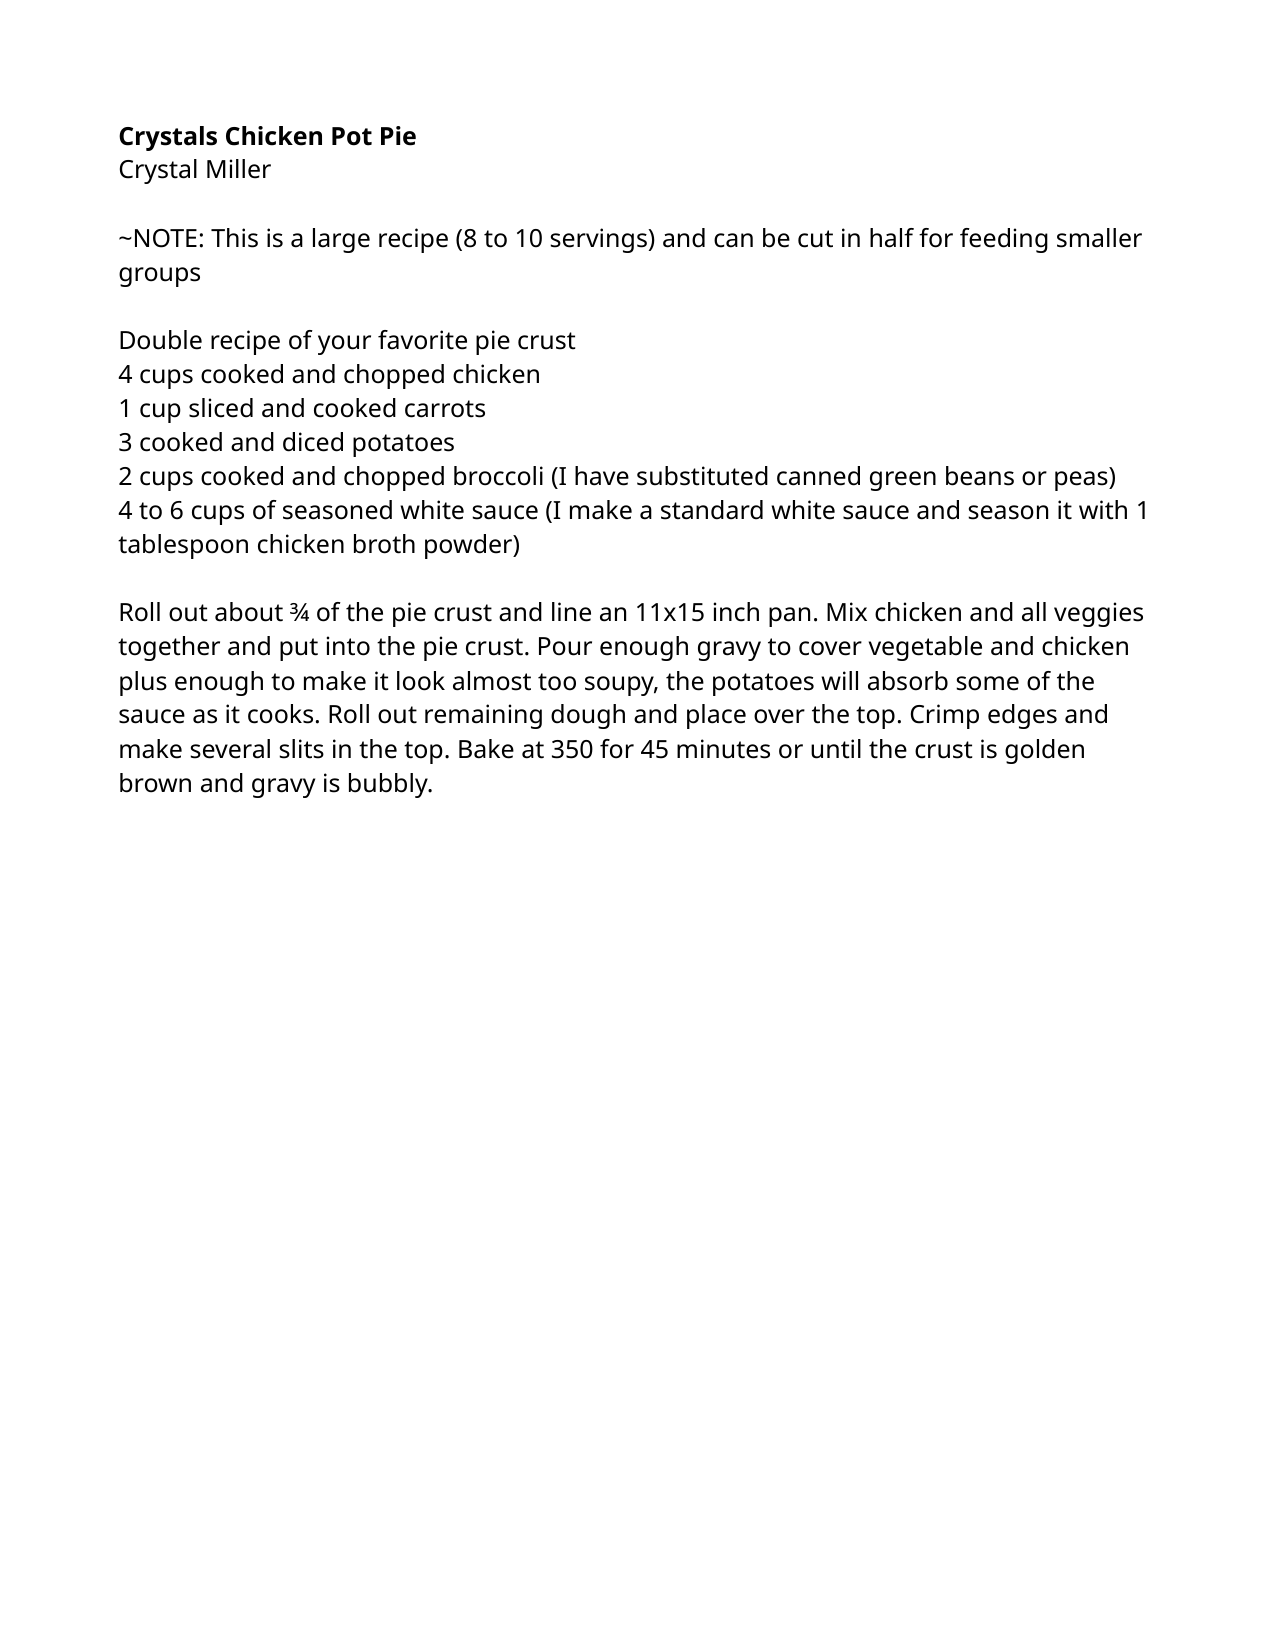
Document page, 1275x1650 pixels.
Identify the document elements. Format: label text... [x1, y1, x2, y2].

text Crystals Chicken Pot Pie [118, 118, 1157, 152]
text 3 cooked and diced potatoes [118, 425, 1157, 459]
text Roll out about ¾ of the pie crust and line an 11x15 inch pan. Mix chicken and all veggies together and put into the pie crust. Pour enough gravy to cover vegetable and chicken plus enough to make it look almost too soupy, the potatoes will absorb some of the sauce as it cooks. Roll out remaining dough and place over the top. Crimp edges and make several slits in the top. Bake at 350 for 45 minutes or until the crust is golden brown and gravy is bubbly. [118, 595, 1157, 799]
text 1 cup sliced and cooked carrots [118, 391, 1157, 425]
text Double recipe of your favorite pie crust [118, 322, 1157, 357]
text 4 to 6 cups of seasoned white sauce (I make a standard white sauce and season it with 1 tablespoon chicken broth powder) [118, 493, 1157, 561]
text 2 cups cooked and chopped broccoli (I have substituted canned green beans or peas) [118, 459, 1157, 493]
text 4 cups cooked and chopped chicken [118, 357, 1157, 391]
text Crystal Miller [118, 152, 1157, 186]
text ~NOTE: This is a large recipe (8 to 10 servings) and can be cut in half for feeding smaller groups [118, 220, 1157, 288]
